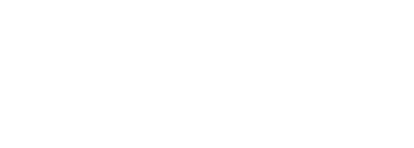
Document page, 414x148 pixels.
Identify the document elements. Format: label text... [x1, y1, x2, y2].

text <for each="counter in range(0, load(record, 'counter') or 1)"> [0, 27, 413, 44]
text <for each="record in get_report_label(data)"> [0, 1, 413, 18]
